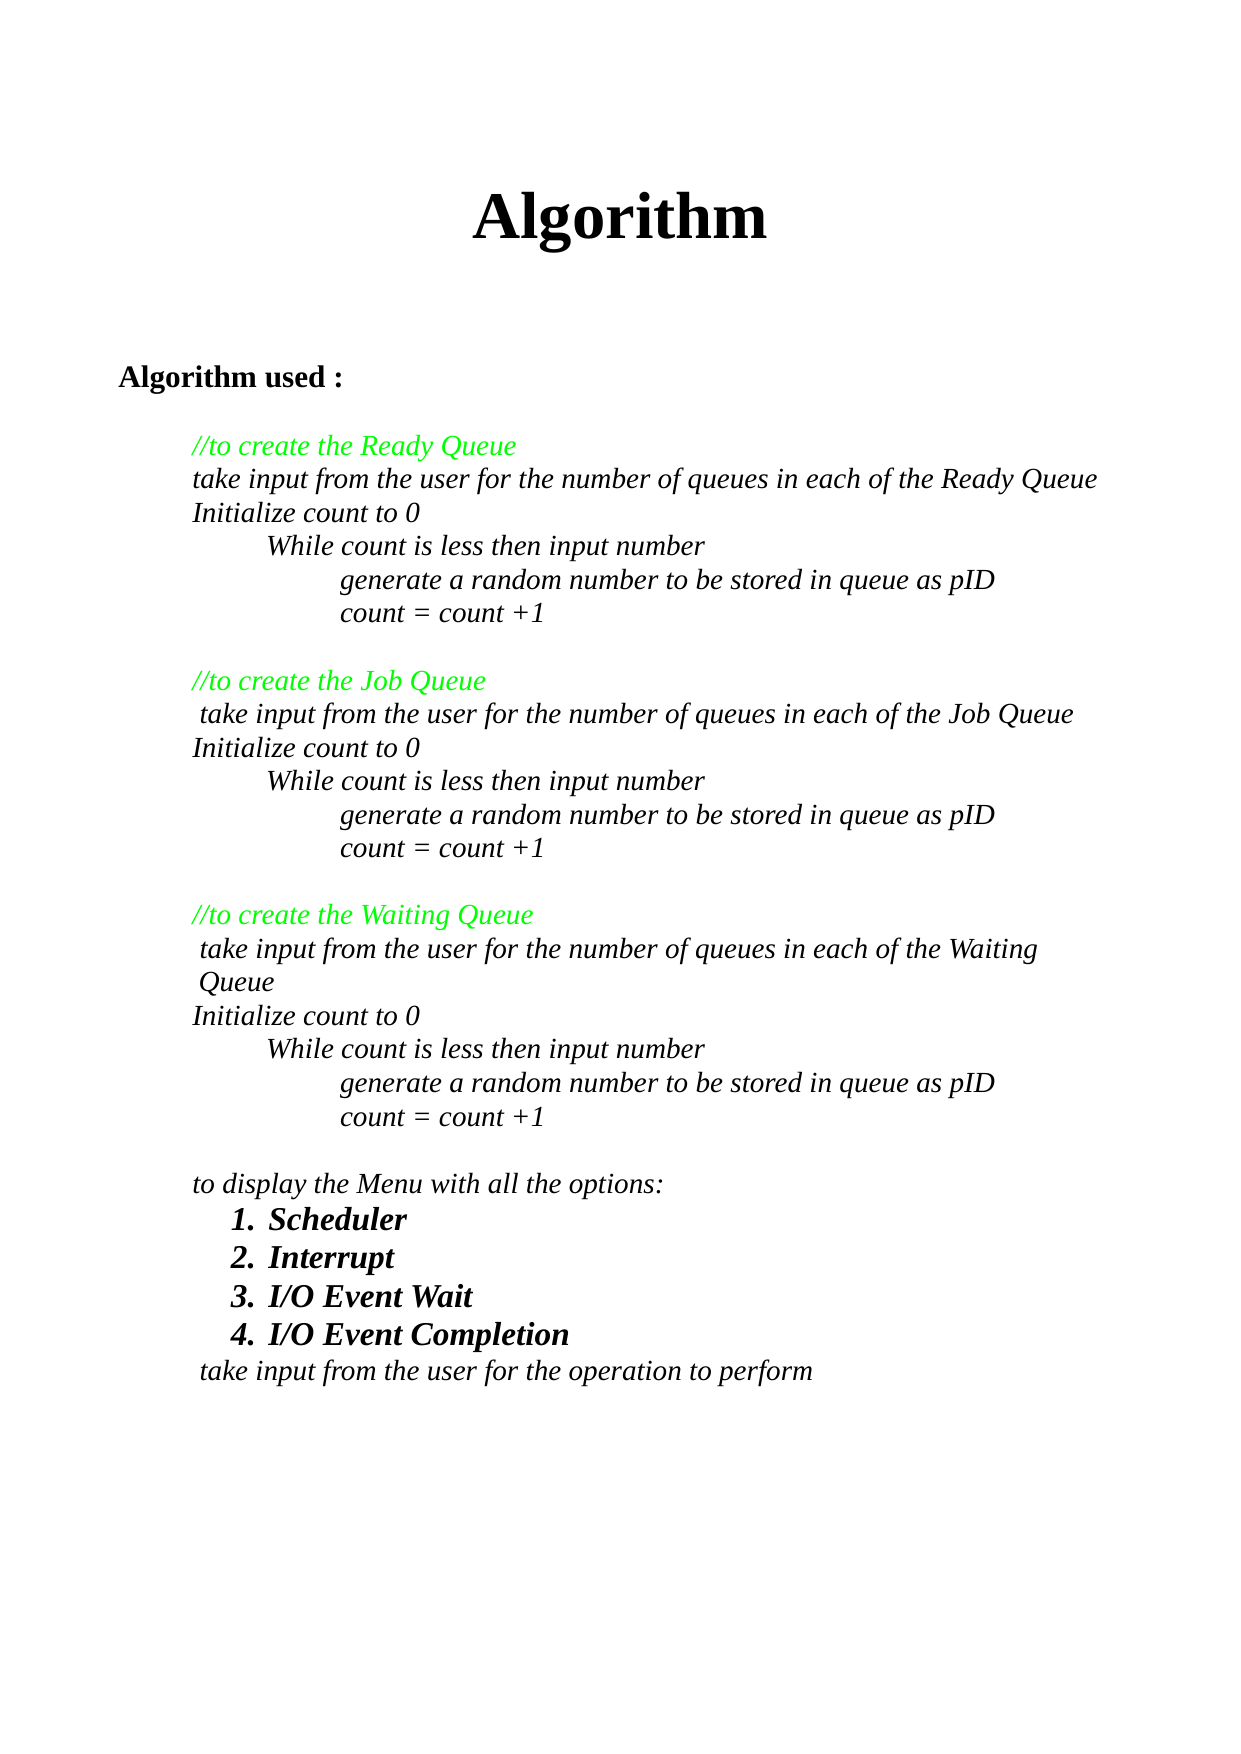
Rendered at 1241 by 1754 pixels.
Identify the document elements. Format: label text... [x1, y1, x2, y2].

text Initialize count to 0 [118, 495, 1122, 528]
text While count is less then input number [118, 528, 1122, 562]
text Queue [118, 964, 1122, 998]
text generate a random number to be stored in queue as pID [118, 797, 1122, 830]
text take input from the user for the number of queues in each of the Waiting [118, 931, 1122, 964]
text //to create the Waiting Queue [118, 897, 1122, 931]
text count = count +1 [118, 830, 1122, 864]
text Algorithm used : [118, 358, 1122, 394]
list I/O Event Completion [231, 1314, 1122, 1353]
text generate a random number to be stored in queue as pID [118, 1065, 1122, 1099]
list Scheduler [231, 1199, 1122, 1238]
text Initialize count to 0 [118, 730, 1122, 763]
list Interrupt [231, 1238, 1122, 1276]
text While count is less then input number [118, 763, 1122, 797]
text count = count +1 [118, 596, 1122, 629]
text take input from the user for the operation to perform [118, 1353, 1122, 1386]
text Initialize count to 0 [118, 998, 1122, 1032]
text take input from the user for the number of queues in each of the Ready Queue [118, 461, 1122, 495]
text While count is less then input number [118, 1032, 1122, 1065]
text take input from the user for the number of queues in each of the Job Queue [118, 696, 1122, 730]
text generate a random number to be stored in queue as pID [118, 562, 1122, 596]
text //to create the Ready Queue [118, 428, 1122, 461]
text Algorithm [118, 176, 1122, 253]
text //to create the Job Queue [118, 663, 1122, 696]
list I/O Event Wait [231, 1276, 1122, 1314]
text count = count +1 [118, 1099, 1122, 1132]
text to display the Menu with all the options: [118, 1166, 1122, 1199]
